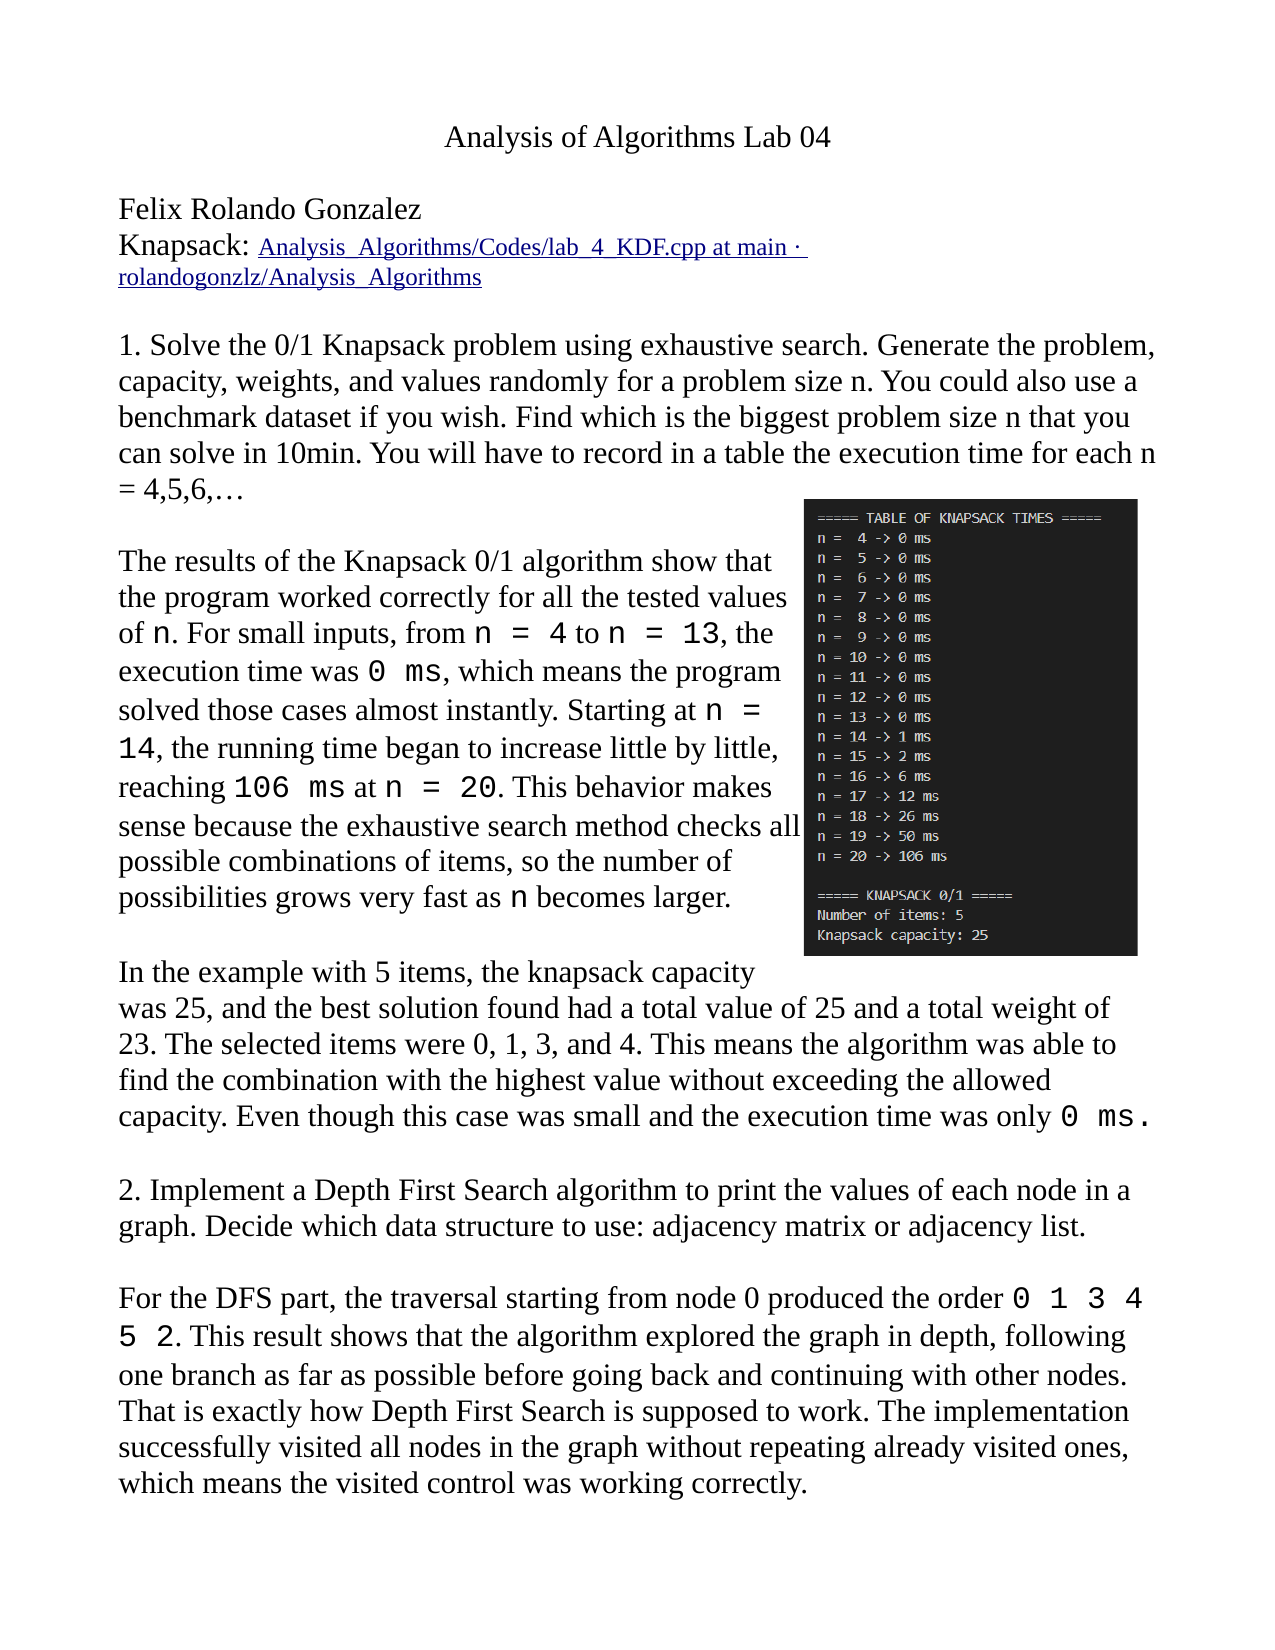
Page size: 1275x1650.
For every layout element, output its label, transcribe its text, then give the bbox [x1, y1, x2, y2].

text Felix Rolando Gonzalez [118, 190, 1157, 226]
picture [803, 499, 1138, 956]
text For the DFS part, the traversal starting from node 0 produced the order 0 1 3 4 5 2. This result shows that the algorithm explored the graph in depth, following one branch as far as possible before going back and continuing with other nodes. That is exactly how Depth First Search is supposed to work. The implementation successfully visited all nodes in the graph without repeating already visited ones, which means the visited control was working correctly. [118, 1279, 1157, 1500]
text 1. Solve the 0/1 Knapsack problem using exhaustive search. Generate the problem, capacity, weights, and values randomly for a problem size n. You could also use a benchmark dataset if you wish. Find which is the biggest problem size n that you can solve in 10min. You will have to record in a table the execution time for each n = 4,5,6,… [118, 327, 1157, 506]
text Knapsack: Analysis_Algorithms/Codes/lab_4_KDF.cpp at main · rolandogonzlz/Analysis_Algorithms [118, 226, 1157, 291]
text Analysis of Algorithms Lab 04 [118, 118, 1157, 154]
text In the example with 5 items, the knapsack capacity was 25, and the best solution found had a total value of 25 and a total weight of 23. The selected items were 0, 1, 3, and 4. This means the algorithm was able to find the combination with the highest value without exceeding the allowed capacity. Even though this case was small and the execution time was only 0 ms. [118, 953, 1157, 1135]
text The results of the Knapsack 0/1 algorithm show that the program worked correctly for all the tested values of n. For small inputs, from n = 4 to n = 13, the execution time was 0 ms, which means the program solved those cases almost instantly. Starting at n = 14, the running time began to increase little by little, reaching 106 ms at n = 20. This behavior makes sense because the exhaustive search method checks all possible combinations of items, so the number of possibilities grows very fast as n becomes larger. [118, 542, 803, 917]
text 2. Implement a Depth First Search algorithm to print the values of each node in a graph. Decide which data structure to use: adjacency matrix or adjacency list. [118, 1171, 1157, 1243]
